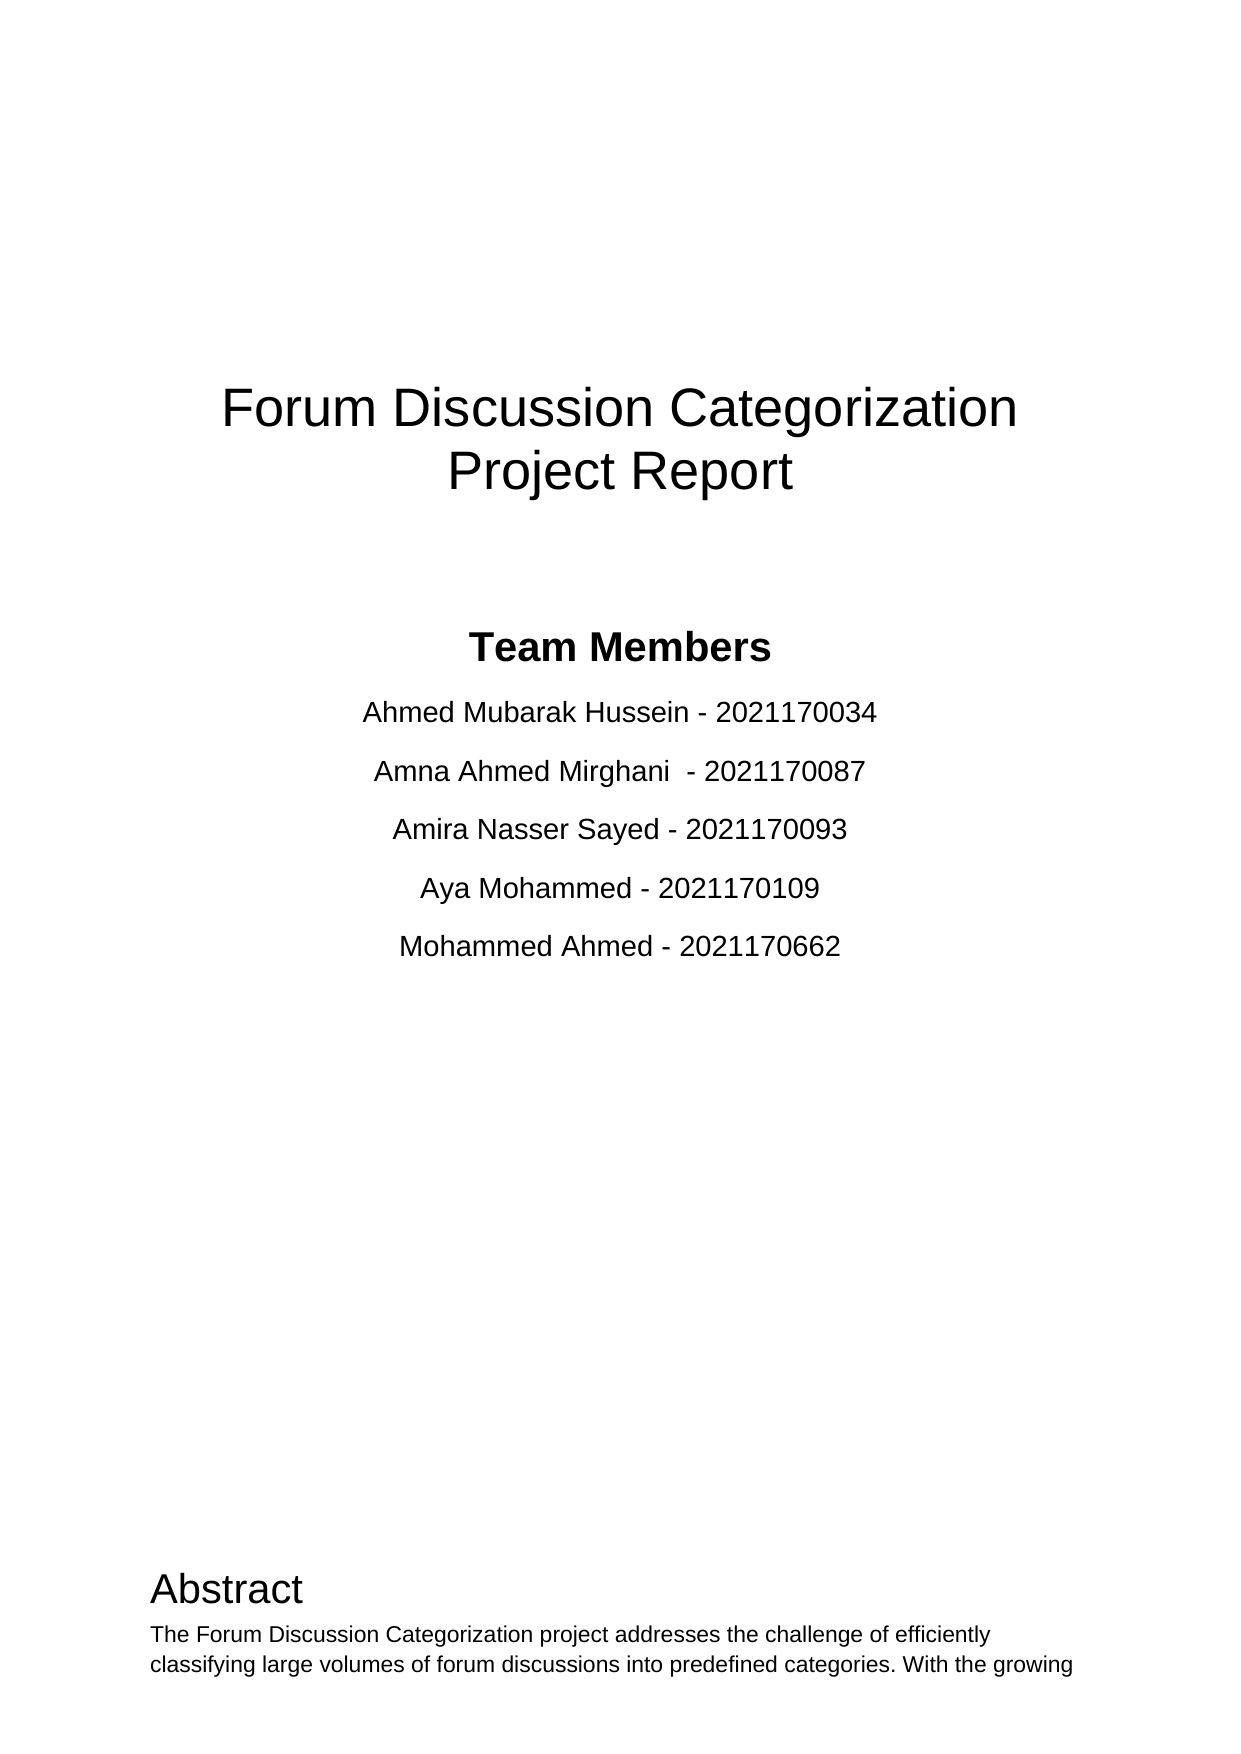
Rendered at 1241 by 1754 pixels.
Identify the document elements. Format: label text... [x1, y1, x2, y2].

text Mohammed Ahmed - 2021170662 [150, 929, 1090, 963]
subtitle Abstract [150, 1564, 1090, 1612]
subtitle Team Members [150, 622, 1090, 670]
text Aya Mohammed - 2021170109 [150, 871, 1090, 904]
text Ahmed Mubarak Hussein - 2021170034 [150, 695, 1090, 729]
title Forum Discussion Categorization Project Report [150, 376, 1090, 501]
text Amira Nasser Sayed - 2021170093 [150, 812, 1090, 846]
text The Forum Discussion Categorization project addresses the challenge of efficiently classifying large volumes of forum discussions into predefined categories. With the growing [150, 1621, 1090, 1677]
text Amna Ahmed Mirghani - 2021170087 [150, 754, 1090, 787]
